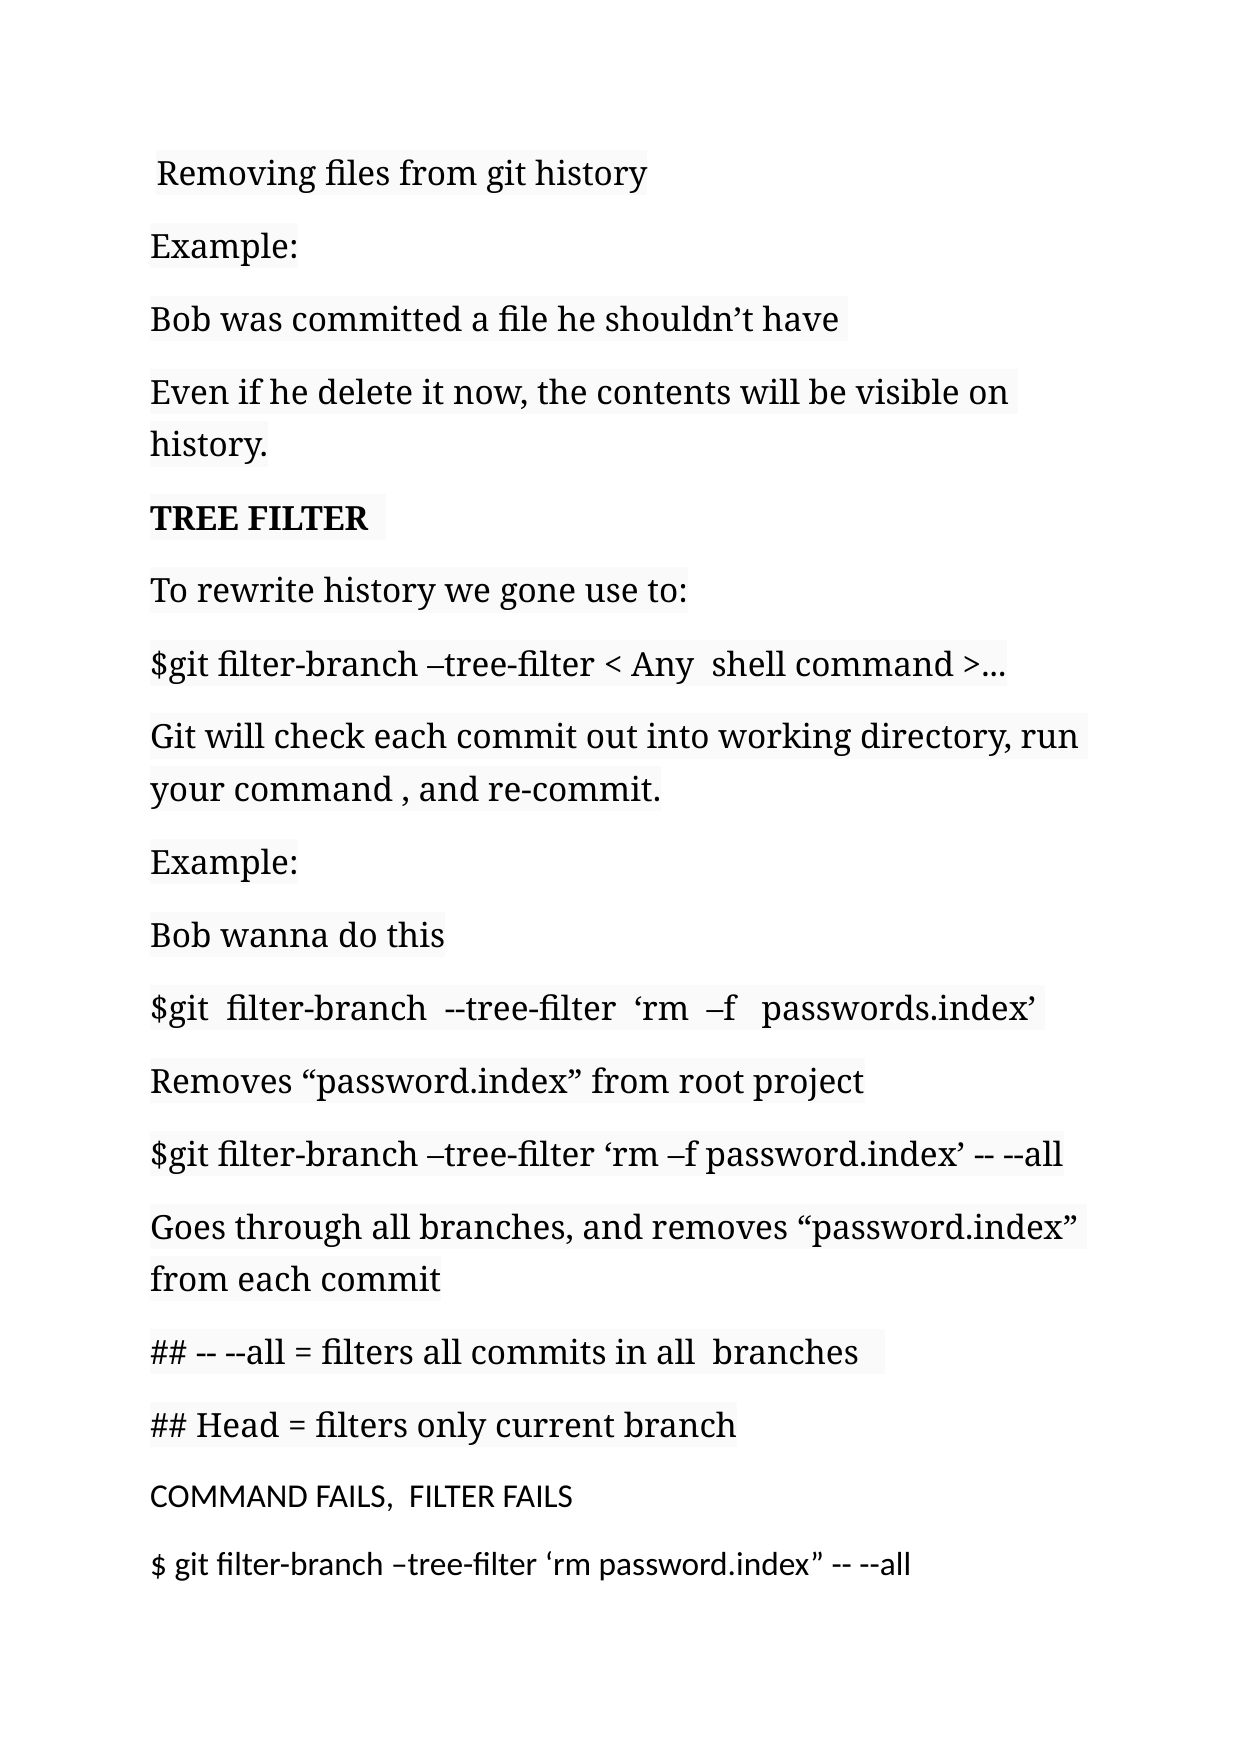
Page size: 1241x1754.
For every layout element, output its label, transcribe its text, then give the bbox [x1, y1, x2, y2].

text Bob wanna do this [150, 912, 1090, 957]
text Example: [150, 223, 1090, 268]
text $git filter-branch –tree-filter ‘rm –f password.index’ -- --all [150, 1131, 1090, 1176]
text Git will check each commit out into working directory, run your command , and re-commit. [150, 713, 1090, 811]
text Example: [150, 838, 1090, 884]
text ## -- --all = filters all commits in all branches [150, 1329, 1090, 1374]
text TREE FILTER [150, 494, 1090, 540]
text Removes “password.index” from root project [150, 1058, 1090, 1103]
text ## Head = filters only current branch [150, 1402, 1090, 1447]
text $ git filter-branch –tree-filter ‘rm password.index” -- --all [150, 1542, 1090, 1583]
text Goes through all branches, and removes “password.index” from each commit [150, 1204, 1090, 1301]
text Removing files from git history [150, 150, 1090, 195]
text $git filter-branch --tree-filter ‘rm –f passwords.index’ [150, 984, 1090, 1030]
text Even if he delete it now, the contents will be visible on history. [150, 369, 1090, 467]
text To rewrite history we gone use to: [150, 567, 1090, 613]
text $git filter-branch –tree-filter < Any shell command >... [150, 640, 1090, 686]
text COMMAND FAILS, FILTER FAILS [150, 1475, 1090, 1516]
text Bob was committed a file he shouldn’t have [150, 296, 1090, 341]
